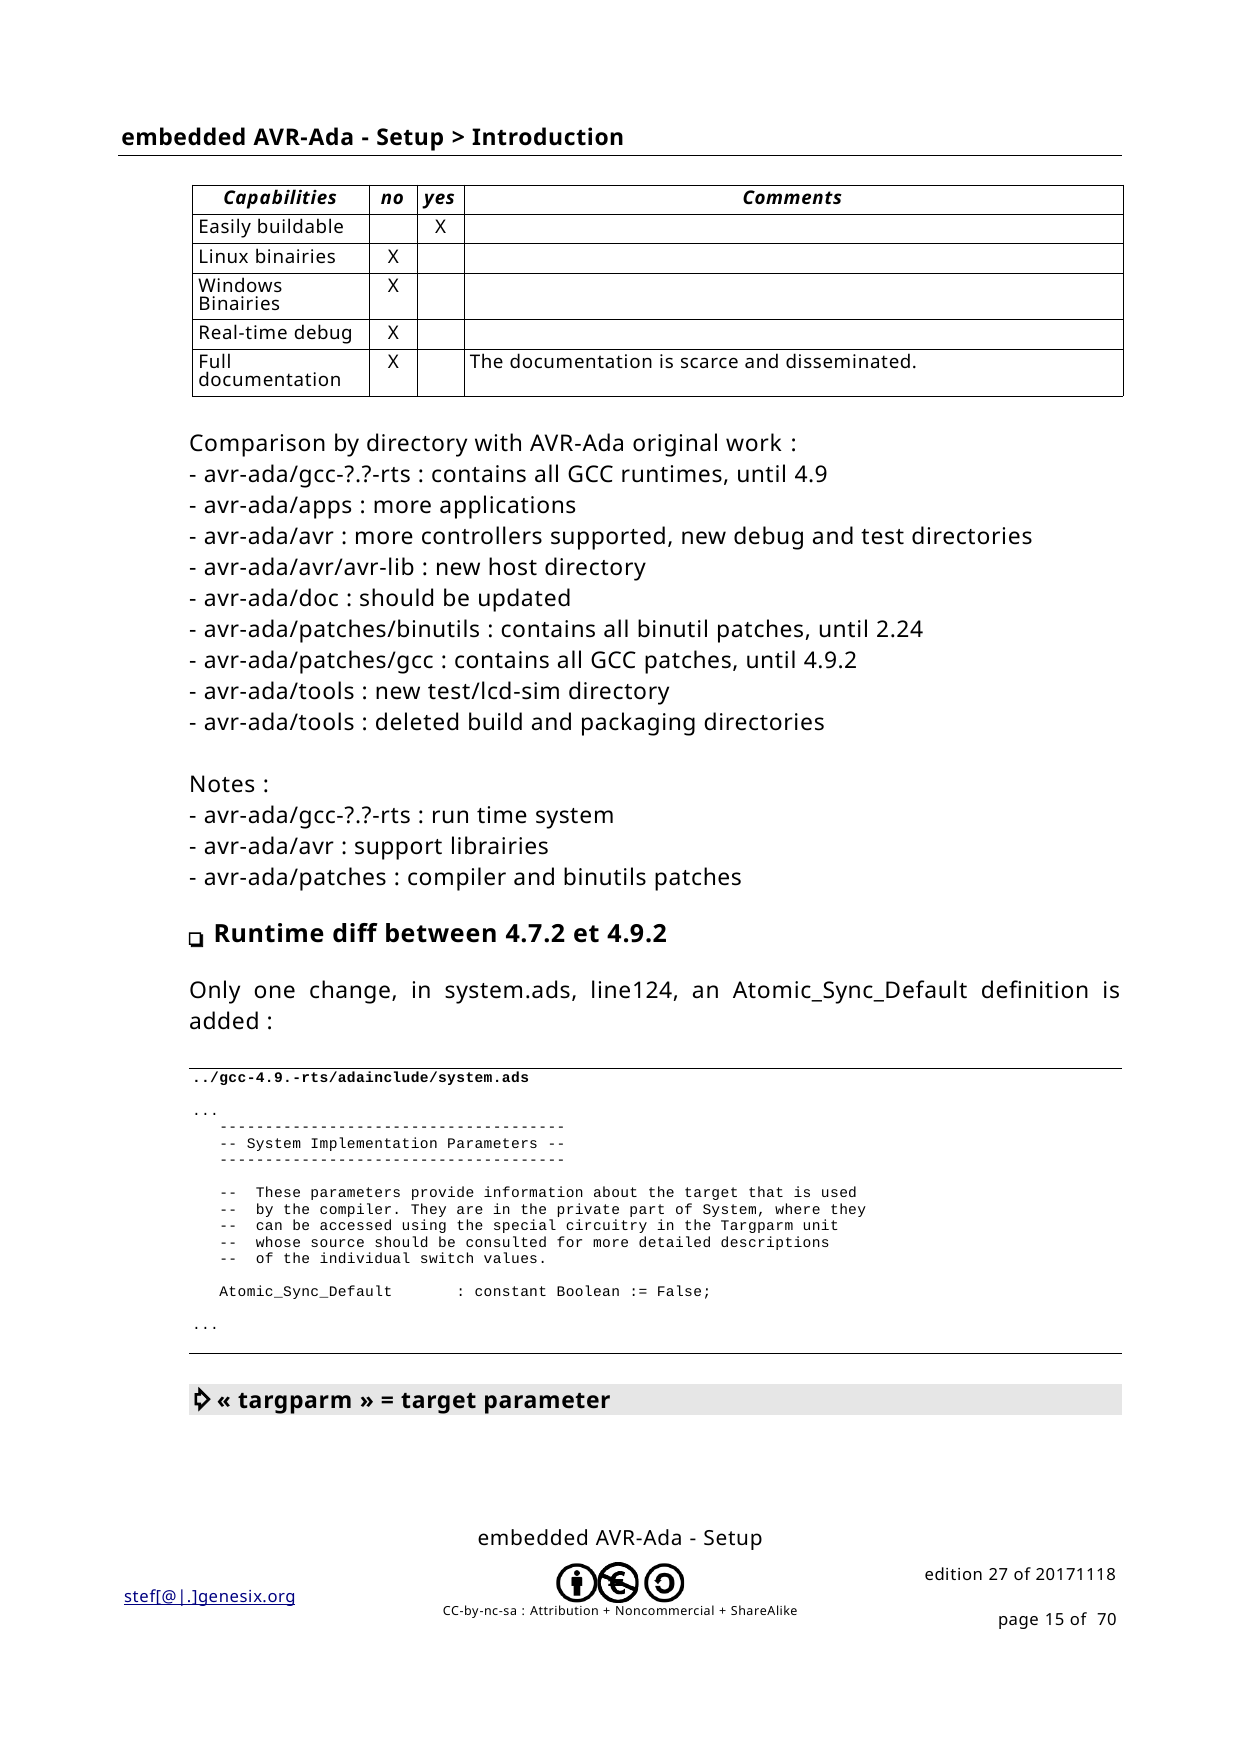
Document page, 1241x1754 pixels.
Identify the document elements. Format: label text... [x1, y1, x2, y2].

table_cell [465, 244, 1123, 272]
list -- System Implementation Parameters -- [189, 1133, 1122, 1150]
list -------------------------------------- [189, 1150, 1122, 1169]
table_cell Real-time debug [193, 320, 369, 349]
table_cell X [370, 244, 417, 272]
table_cell [418, 350, 464, 396]
table_cell [418, 320, 464, 349]
table_cell [465, 320, 1123, 349]
table_cell Windows Binairies [193, 274, 369, 319]
text - avr-ada/patches/gcc : contains all GCC patches, until 4.9.2 [189, 644, 1122, 675]
table_cell Easily buildable [193, 215, 369, 243]
table_cell X [370, 350, 417, 396]
table_cell Full documentation [193, 350, 369, 396]
list Atomic_Sync_Default : constant Boolean := False; ... [189, 1281, 1122, 1353]
list -- of the individual switch values. [189, 1248, 1122, 1268]
list « targparm » = target parameter [189, 1384, 1122, 1415]
text - avr-ada/avr : support librairies [189, 830, 1122, 861]
text - avr-ada/gcc-?.?-rts : run time system [189, 799, 1122, 830]
text Comparison by directory with AVR-Ada original work : [189, 427, 1122, 458]
table_cell X [370, 274, 417, 319]
text Only one change, in system.ads, line124, an Atomic_Sync_Default definition is added : [189, 974, 1122, 1036]
table_header yes [418, 186, 464, 214]
list ../gcc-4.9.-rts/adainclude/system.ads ... -------------------------------------- [189, 1069, 1122, 1133]
list -- can be accessed using the special circuitry in the Targparm unit [189, 1216, 1122, 1232]
table_cell Linux binairies [193, 244, 369, 272]
list -- whose source should be consulted for more detailed descriptions [189, 1232, 1122, 1248]
table_cell The documentation is scarce and disseminated. [465, 350, 1123, 396]
subtitle Runtime diff between 4.7.2 et 4.9.2 [189, 916, 1122, 962]
text - avr-ada/apps : more applications [189, 489, 1122, 520]
text - avr-ada/doc : should be updated [189, 582, 1122, 613]
list -- by the compiler. They are in the private part of System, where they [189, 1199, 1122, 1216]
text - avr-ada/gcc-?.?-rts : contains all GCC runtimes, until 4.9 [189, 458, 1122, 489]
table_cell X [370, 320, 417, 349]
text - avr-ada/avr/avr-lib : new host directory [189, 551, 1122, 582]
picture [555, 1562, 639, 1603]
text - avr-ada/avr : more controllers supported, new debug and test directories [189, 520, 1122, 551]
text - avr-ada/tools : new test/lcd-sim directory [189, 675, 1122, 706]
list -- These parameters provide information about the target that is used [189, 1183, 1122, 1199]
text - avr-ada/patches : compiler and binutils patches [189, 861, 1122, 892]
table_cell [465, 215, 1123, 243]
table_cell X [418, 215, 464, 243]
picture [643, 1562, 685, 1603]
table_cell [370, 215, 417, 243]
table_cell [418, 244, 464, 272]
text - avr-ada/tools : deleted build and packaging directories [189, 706, 1122, 737]
table_header Capabilities [193, 186, 369, 214]
text Notes : [189, 768, 1122, 799]
text - avr-ada/patches/binutils : contains all binutil patches, until 2.24 [189, 613, 1122, 644]
table_cell [418, 274, 464, 319]
table_header no [370, 186, 417, 214]
table_cell [465, 274, 1123, 319]
table_header Comments [465, 186, 1123, 214]
